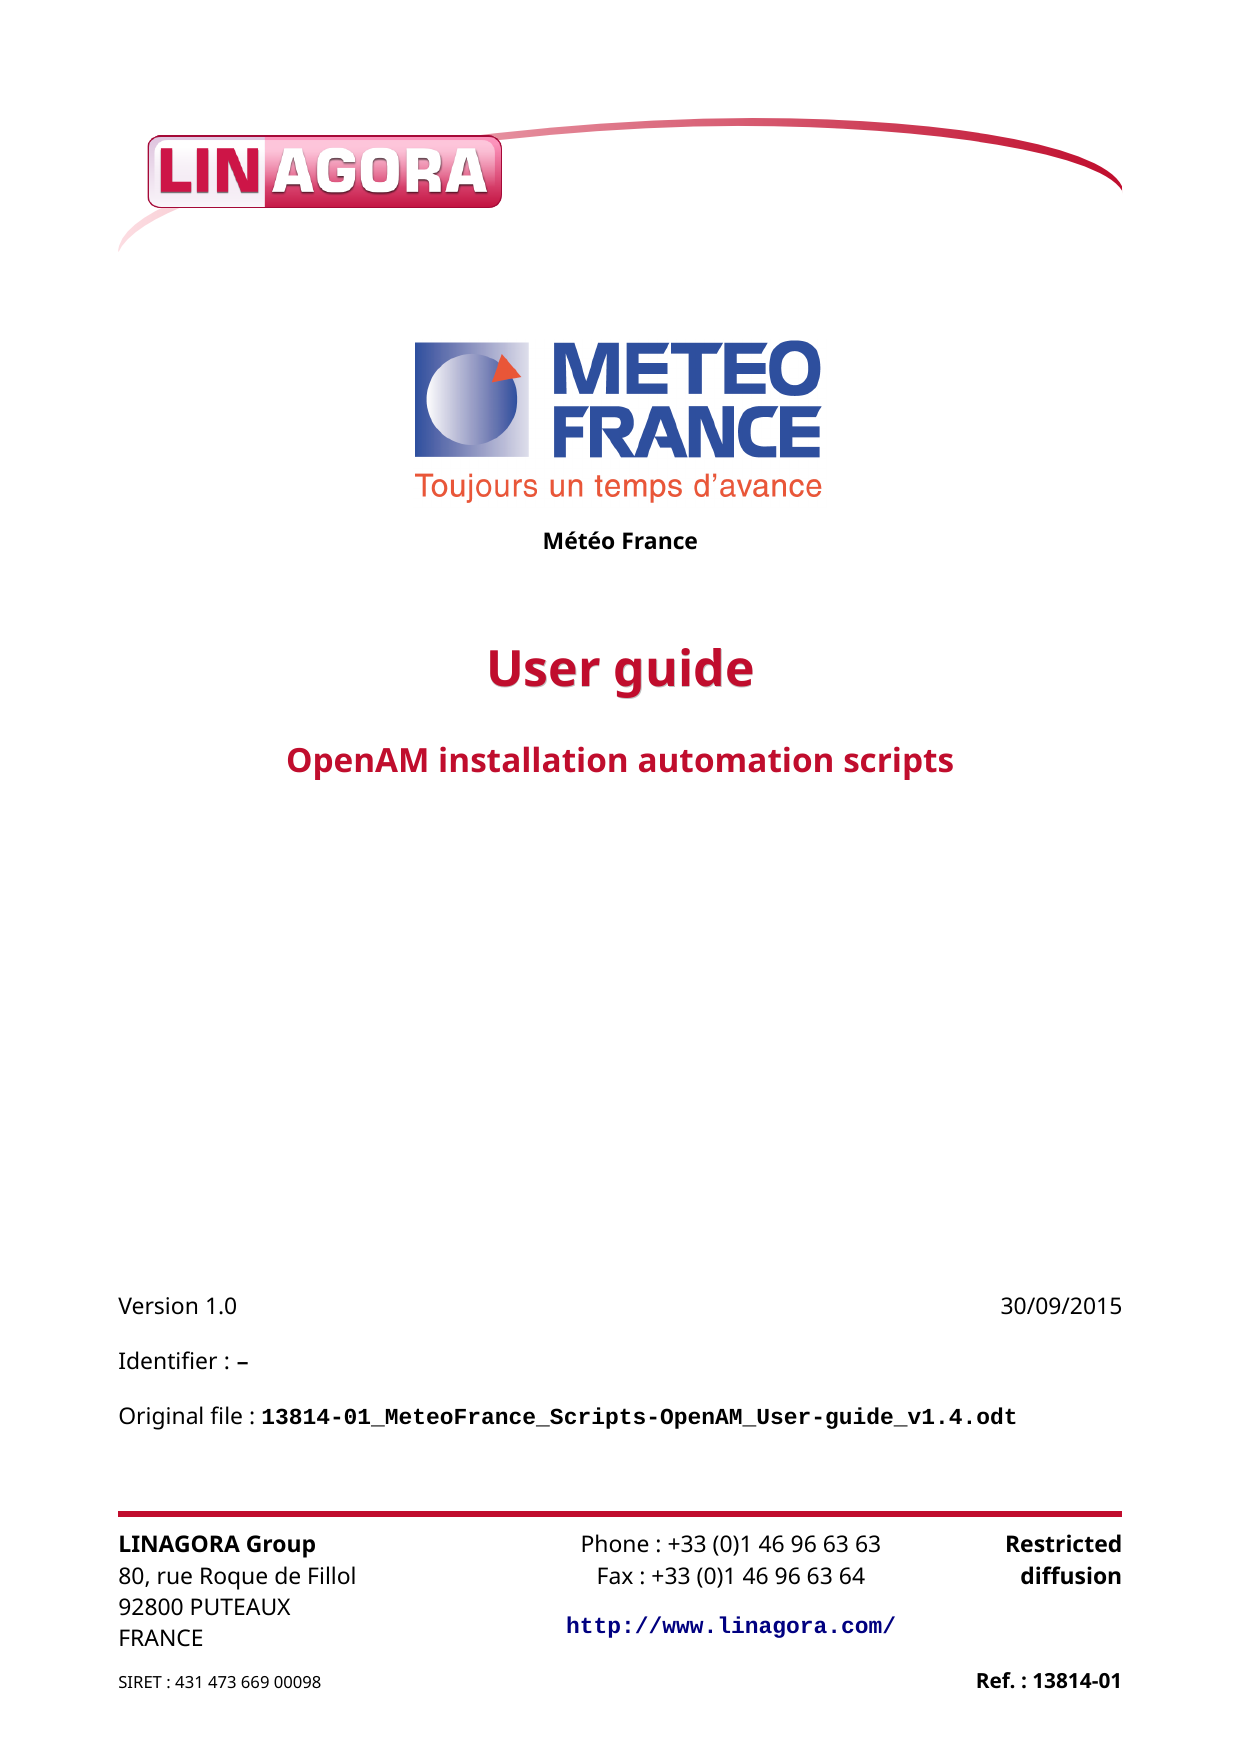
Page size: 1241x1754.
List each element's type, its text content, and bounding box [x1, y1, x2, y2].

picture [413, 339, 827, 508]
table_cell Original file : 13814-01_MeteoFrance_Scripts-OpenAM_User-guide_v1.4.odt [118, 1383, 1122, 1437]
table_cell Météo France [118, 519, 1122, 562]
picture [118, 118, 1123, 252]
table_cell 30/09/2015 [620, 1143, 1122, 1327]
table_header [118, 281, 413, 519]
table_cell User guide [118, 563, 1122, 707]
table_cell Identifier : – [118, 1328, 1122, 1382]
table_header [827, 281, 1122, 519]
table_cell OpenAM installation automation scripts [118, 708, 1122, 788]
table_cell [118, 788, 1122, 1143]
table_header [413, 281, 827, 339]
table_cell [413, 508, 827, 519]
table_cell Version 1.0 [118, 1143, 620, 1327]
